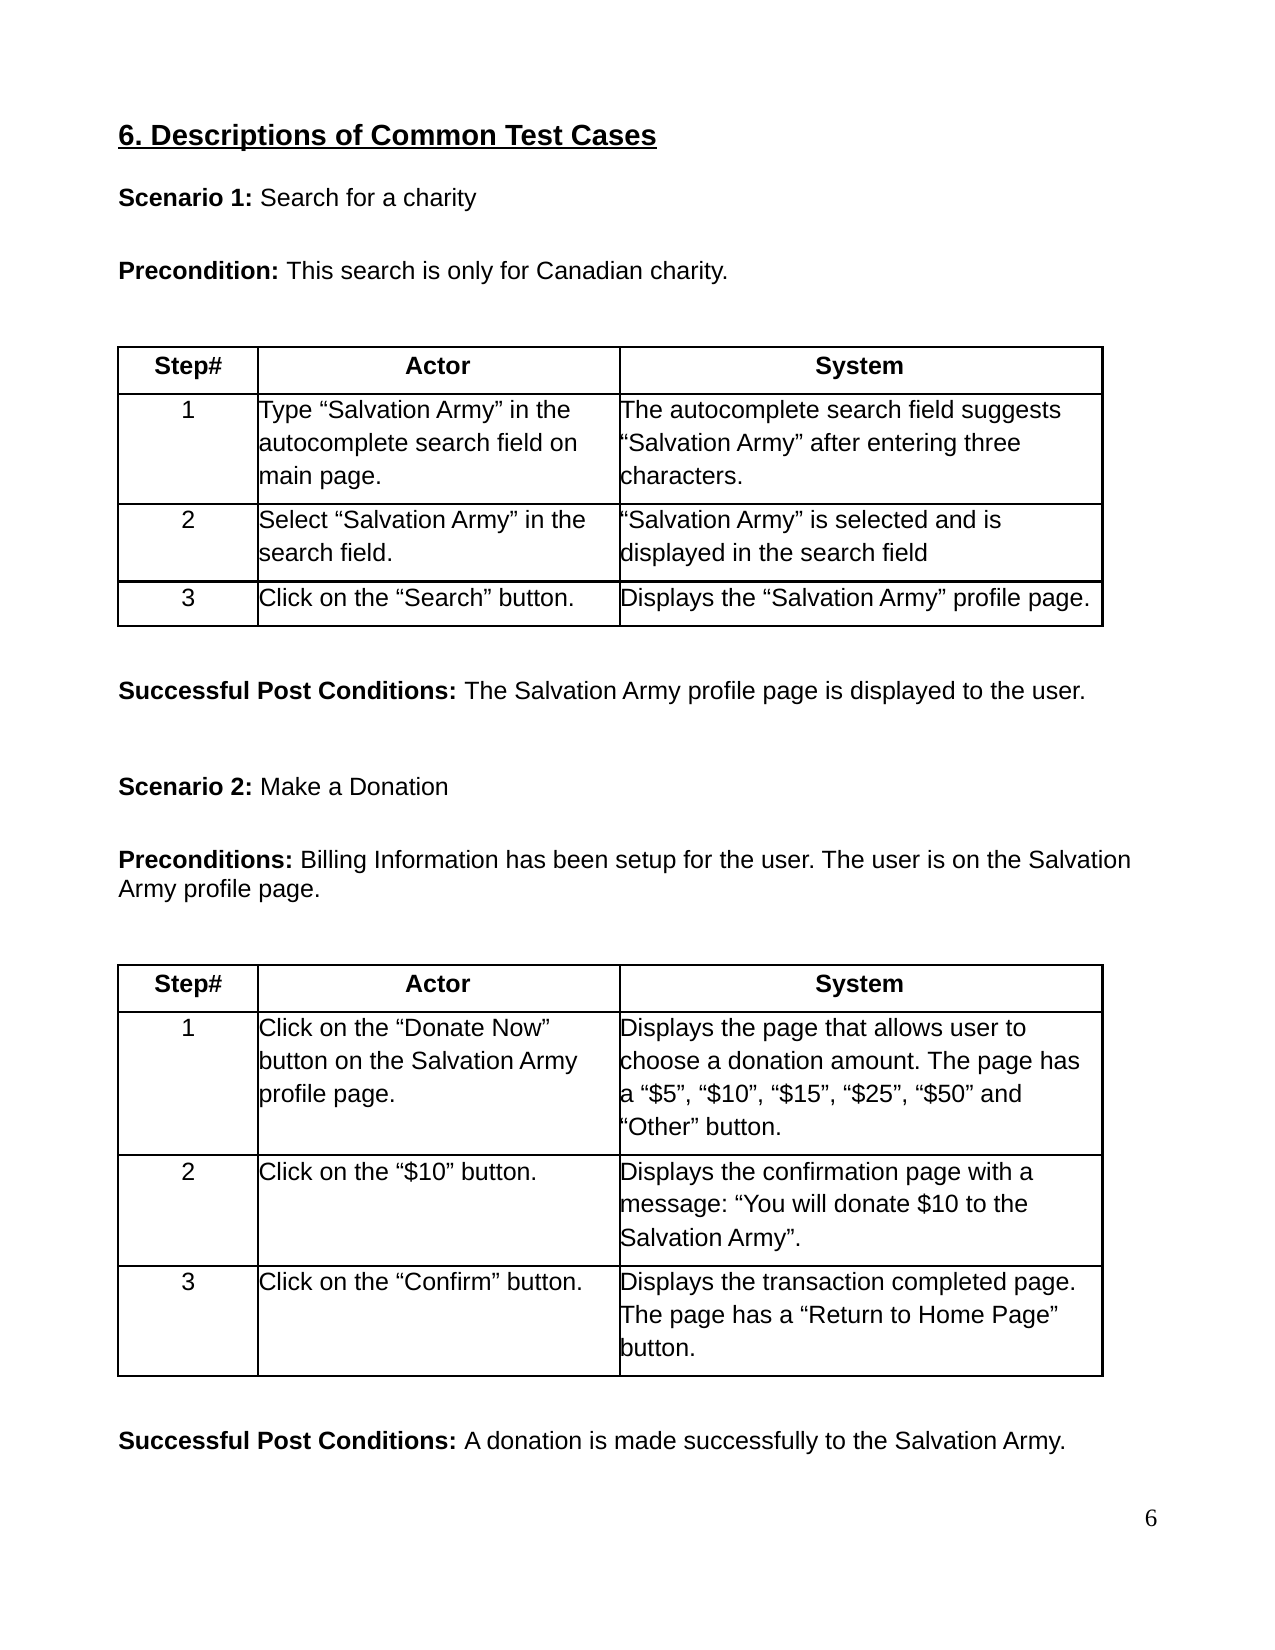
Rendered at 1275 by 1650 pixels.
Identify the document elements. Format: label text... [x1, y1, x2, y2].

subtitle Preconditions: Billing Information has been setup for the user. The user is on the Salvation Army profile page. [118, 845, 1157, 902]
table_cell 2 [119, 505, 257, 580]
subtitle Precondition: This search is only for Canadian charity. [118, 256, 1157, 284]
table_header Actor [259, 966, 619, 1011]
table_cell Displays the confirmation page with a message: “You will donate $10 to the Salvation Army”. [621, 1156, 1101, 1264]
table_cell Select “Salvation Army” in the search field. [259, 505, 619, 580]
table_header Step# [119, 348, 257, 393]
table_header Step# [119, 966, 257, 1011]
table_cell 3 [119, 583, 257, 624]
table_cell Click on the “Donate Now” button on the Salvation Army profile page. [259, 1013, 619, 1154]
table_cell Click on the “Search” button. [259, 583, 619, 624]
table_cell 1 [119, 1013, 257, 1154]
table_cell Click on the “$10” button. [259, 1156, 619, 1264]
text Scenario 2: Make a Donation [118, 772, 1157, 801]
table_cell “Salvation Army” is selected and is displayed in the search field [621, 505, 1101, 580]
table_cell Type “Salvation Army” in the autocomplete search field on main page. [259, 395, 619, 503]
table_cell Displays the “Salvation Army” profile page. [621, 583, 1101, 624]
table_header System [621, 966, 1101, 1011]
text 6. Descriptions of Common Test Cases [118, 118, 1157, 152]
table_cell Displays the page that allows user to choose a donation amount. The page has a “$5”, “$10”, “$15”, “$25”, “$50” and “Other” button. [621, 1013, 1101, 1154]
table_header System [621, 348, 1101, 393]
table_cell 1 [119, 395, 257, 503]
table_cell Click on the “Confirm” button. [259, 1267, 619, 1375]
table_header Actor [259, 348, 619, 393]
table_cell The autocomplete search field suggests “Salvation Army” after entering three characters. [621, 395, 1101, 503]
text Scenario 1: Search for a charity [118, 183, 1157, 212]
text Successful Post Conditions: The Salvation Army profile page is displayed to the user. [118, 676, 1157, 704]
text Successful Post Conditions: A donation is made successfully to the Salvation Army. [118, 1426, 1157, 1455]
table_cell 2 [119, 1156, 257, 1264]
table_cell 3 [119, 1267, 257, 1375]
table_cell Displays the transaction completed page. The page has a “Return to Home Page” button. [621, 1267, 1101, 1375]
